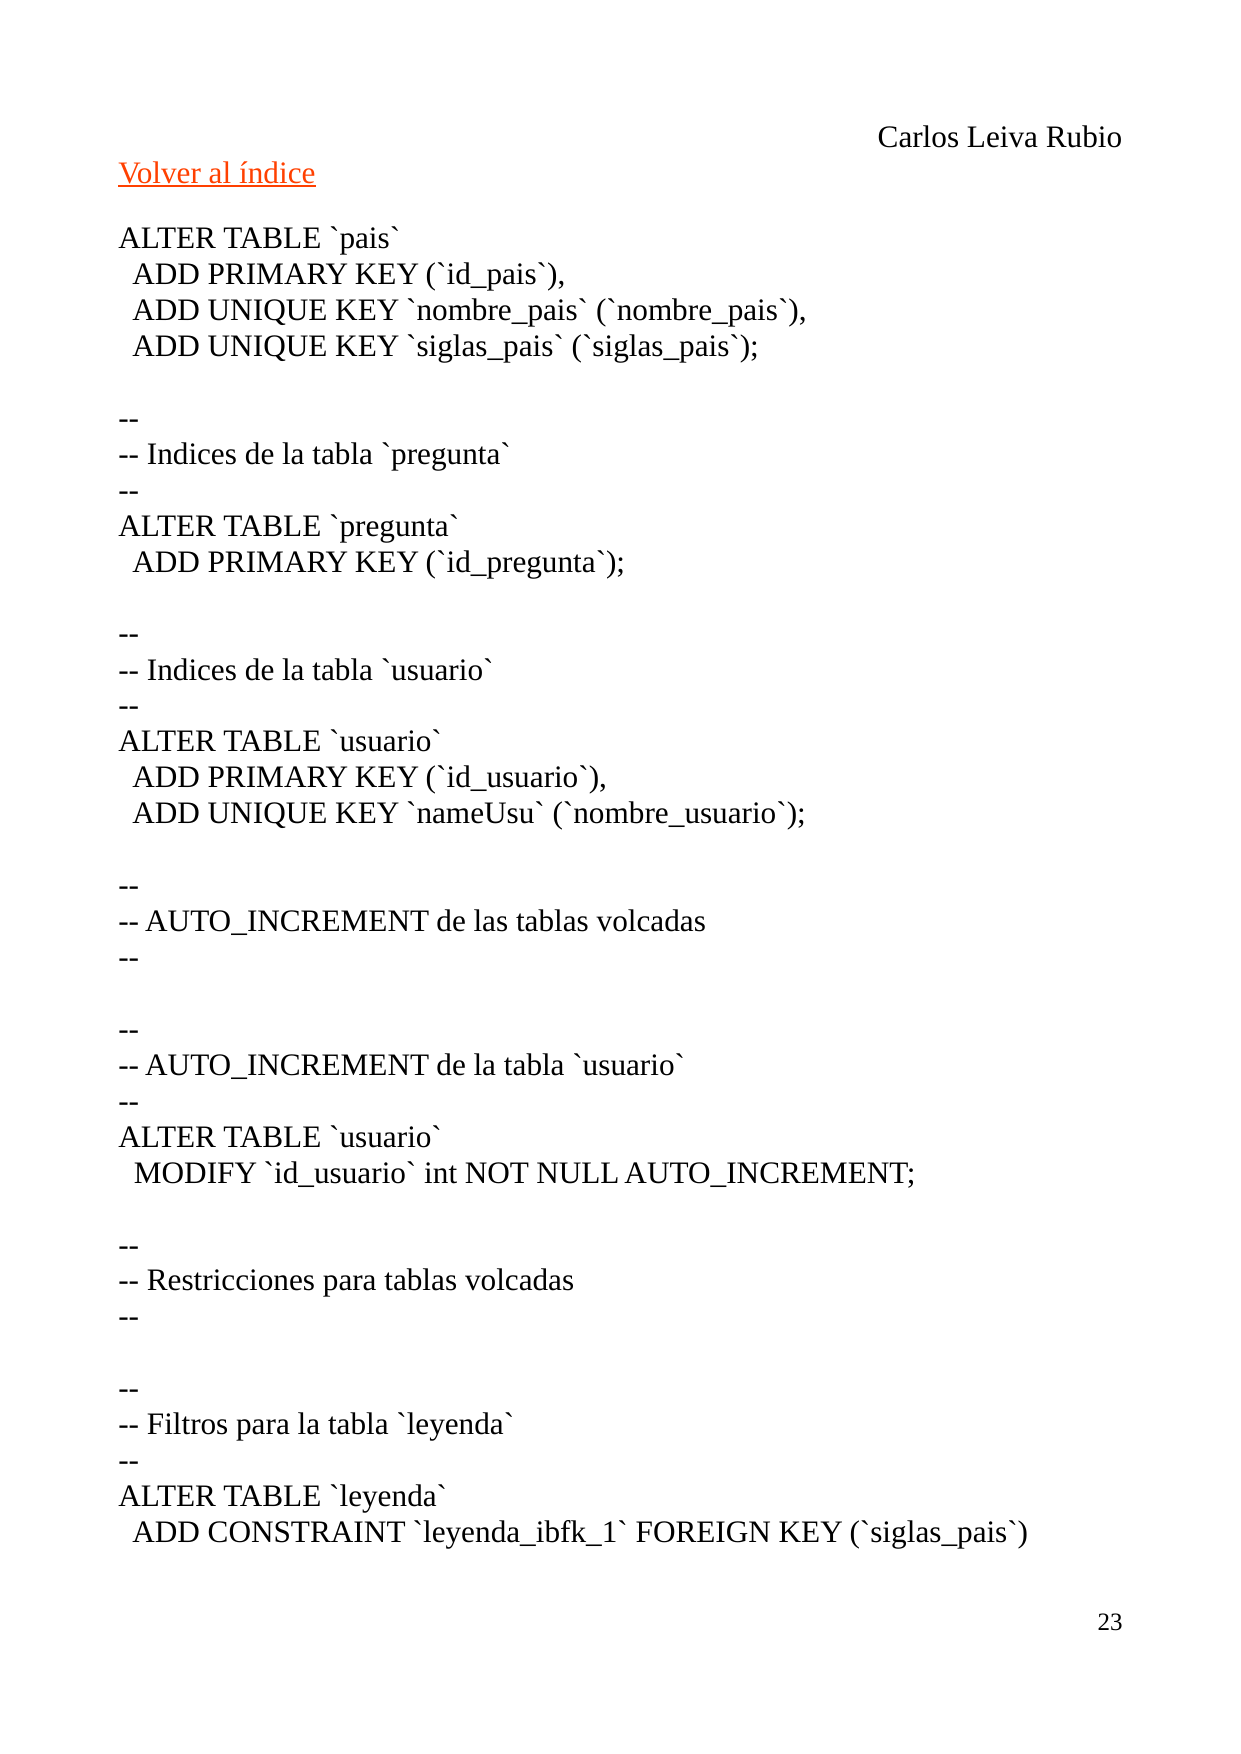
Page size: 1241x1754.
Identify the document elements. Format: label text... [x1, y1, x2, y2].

text -- ALTER TABLE `pais` ADD PRIMARY KEY (`id_pais`), ADD UNIQUE KEY `nombre_pais` (`nombre_pais`), ADD UNIQUE KEY `siglas_pais` (`siglas_pais`); -- -- Indices de la tabla `pregunta` -- ALTER TABLE `pregunta` ADD PRIMARY KEY (`id_pregunta`); -- -- Indices de la tabla `usuario` -- ALTER TABLE `usuario` ADD PRIMARY KEY (`id_usuario`), ADD UNIQUE KEY `nameUsu` (`nombre_usuario`); -- -- AUTO_INCREMENT de las tablas volcadas -- -- -- AUTO_INCREMENT de la tabla `usuario` -- ALTER TABLE `usuario` MODIFY `id_usuario` int NOT NULL AUTO_INCREMENT; -- -- Restricciones para tablas volcadas -- -- -- Filtros para la tabla `leyenda` -- ALTER TABLE `leyenda` ADD CONSTRAINT `leyenda_ibfk_1` FOREIGN KEY (`siglas_pais`) [118, 219, 1122, 1549]
